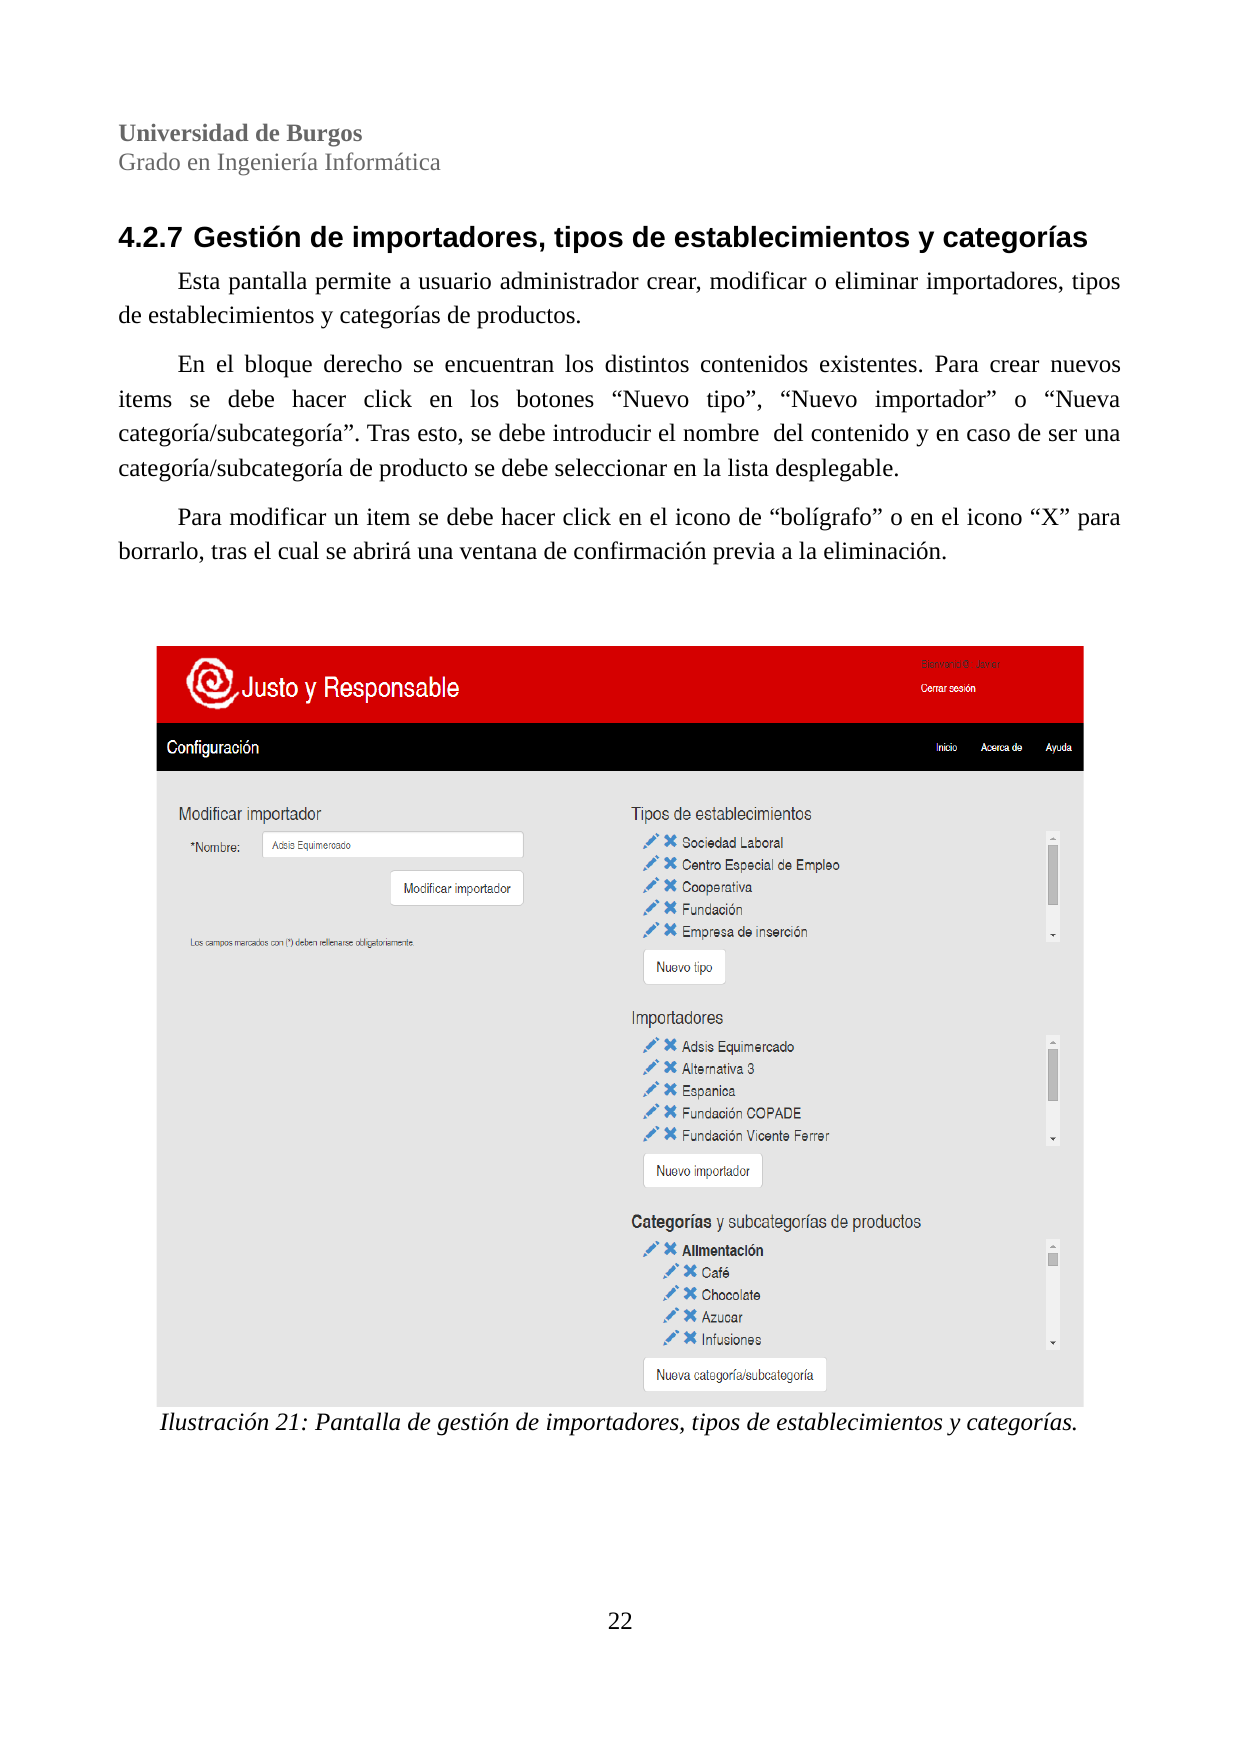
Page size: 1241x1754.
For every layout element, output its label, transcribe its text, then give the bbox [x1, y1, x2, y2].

subtitle Gestión de importadores, tipos de establecimientos y categorías [118, 220, 1122, 253]
text En el bloque derecho se encuentran los distintos contenidos existentes. Para crear nuevos items se debe hacer click en los botones “Nuevo tipo”, “Nuevo importador” o “Nueva categoría/subcategoría”. Tras esto, se debe introducir el nombre del contenido y en caso de ser una categoría/subcategoría de producto se debe seleccionar en la lista desplegable. [118, 349, 1122, 481]
text Para modificar un item se debe hacer click en el icono de “bolígrafo” o en el icono “X” para borrarlo, tras el cual se abrirá una ventana de confirmación previa a la eliminación. [118, 502, 1122, 565]
text Esta pantalla permite a usuario administrador crear, modificar o eliminar importadores, tipos de establecimientos y categorías de productos. [118, 266, 1122, 329]
picture [156, 646, 1084, 1407]
text Ilustración 21: Pantalla de gestión de importadores, tipos de establecimientos y categorías. [157, 1407, 1083, 1436]
